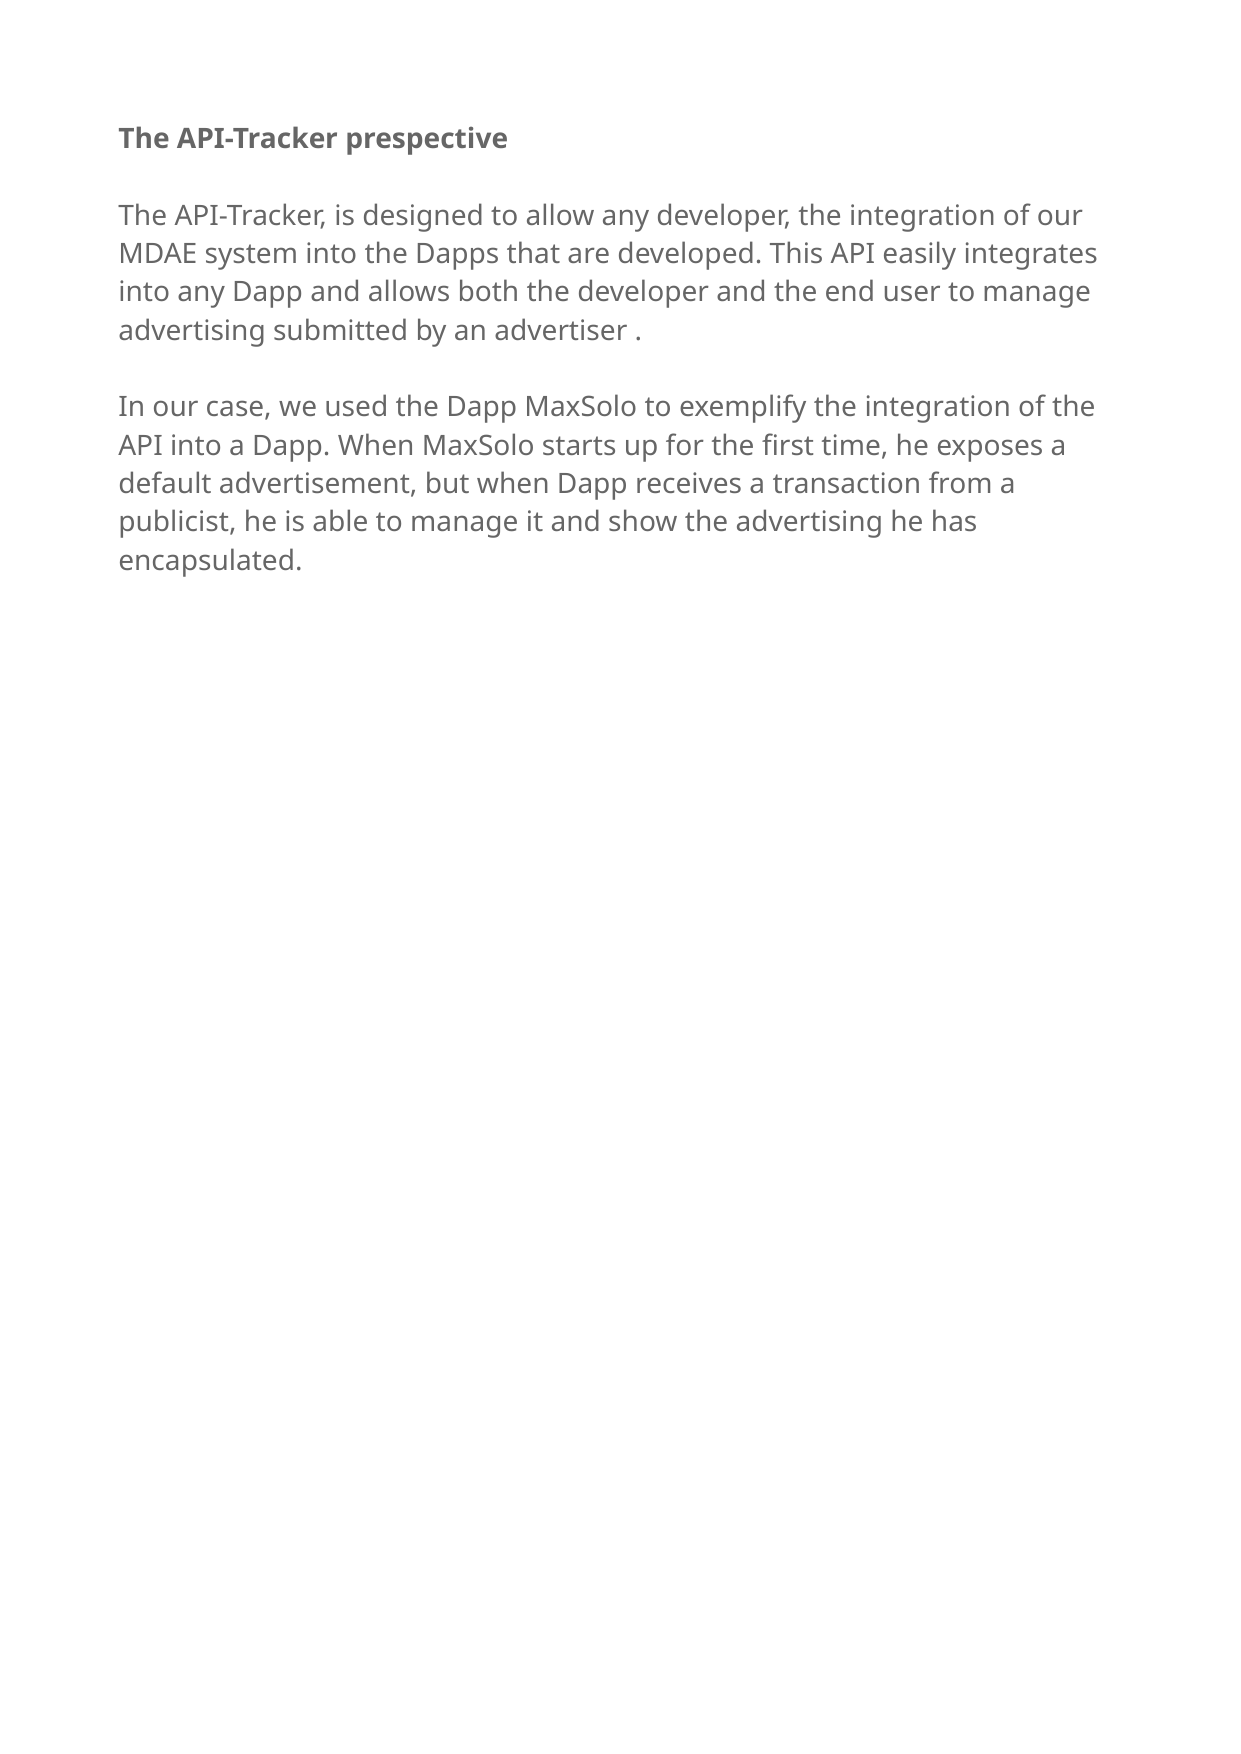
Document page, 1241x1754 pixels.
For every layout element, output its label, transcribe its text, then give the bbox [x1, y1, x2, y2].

text The API-Tracker, is designed to allow any developer, the integration of our MDAE system into the Dapps that are developed. This API easily integrates into any Dapp and allows both the developer and the end user to manage advertising submitted by an advertiser . [118, 195, 1122, 348]
text The API-Tracker prespective [118, 118, 1122, 156]
text In our case, we used the Dapp MaxSolo to exemplify the integration of the API into a Dapp. When MaxSolo starts up for the first time, he exposes a default advertisement, but when Dapp receives a transaction from a publicist, he is able to manage it and show the advertising he has encapsulated. [118, 386, 1122, 578]
